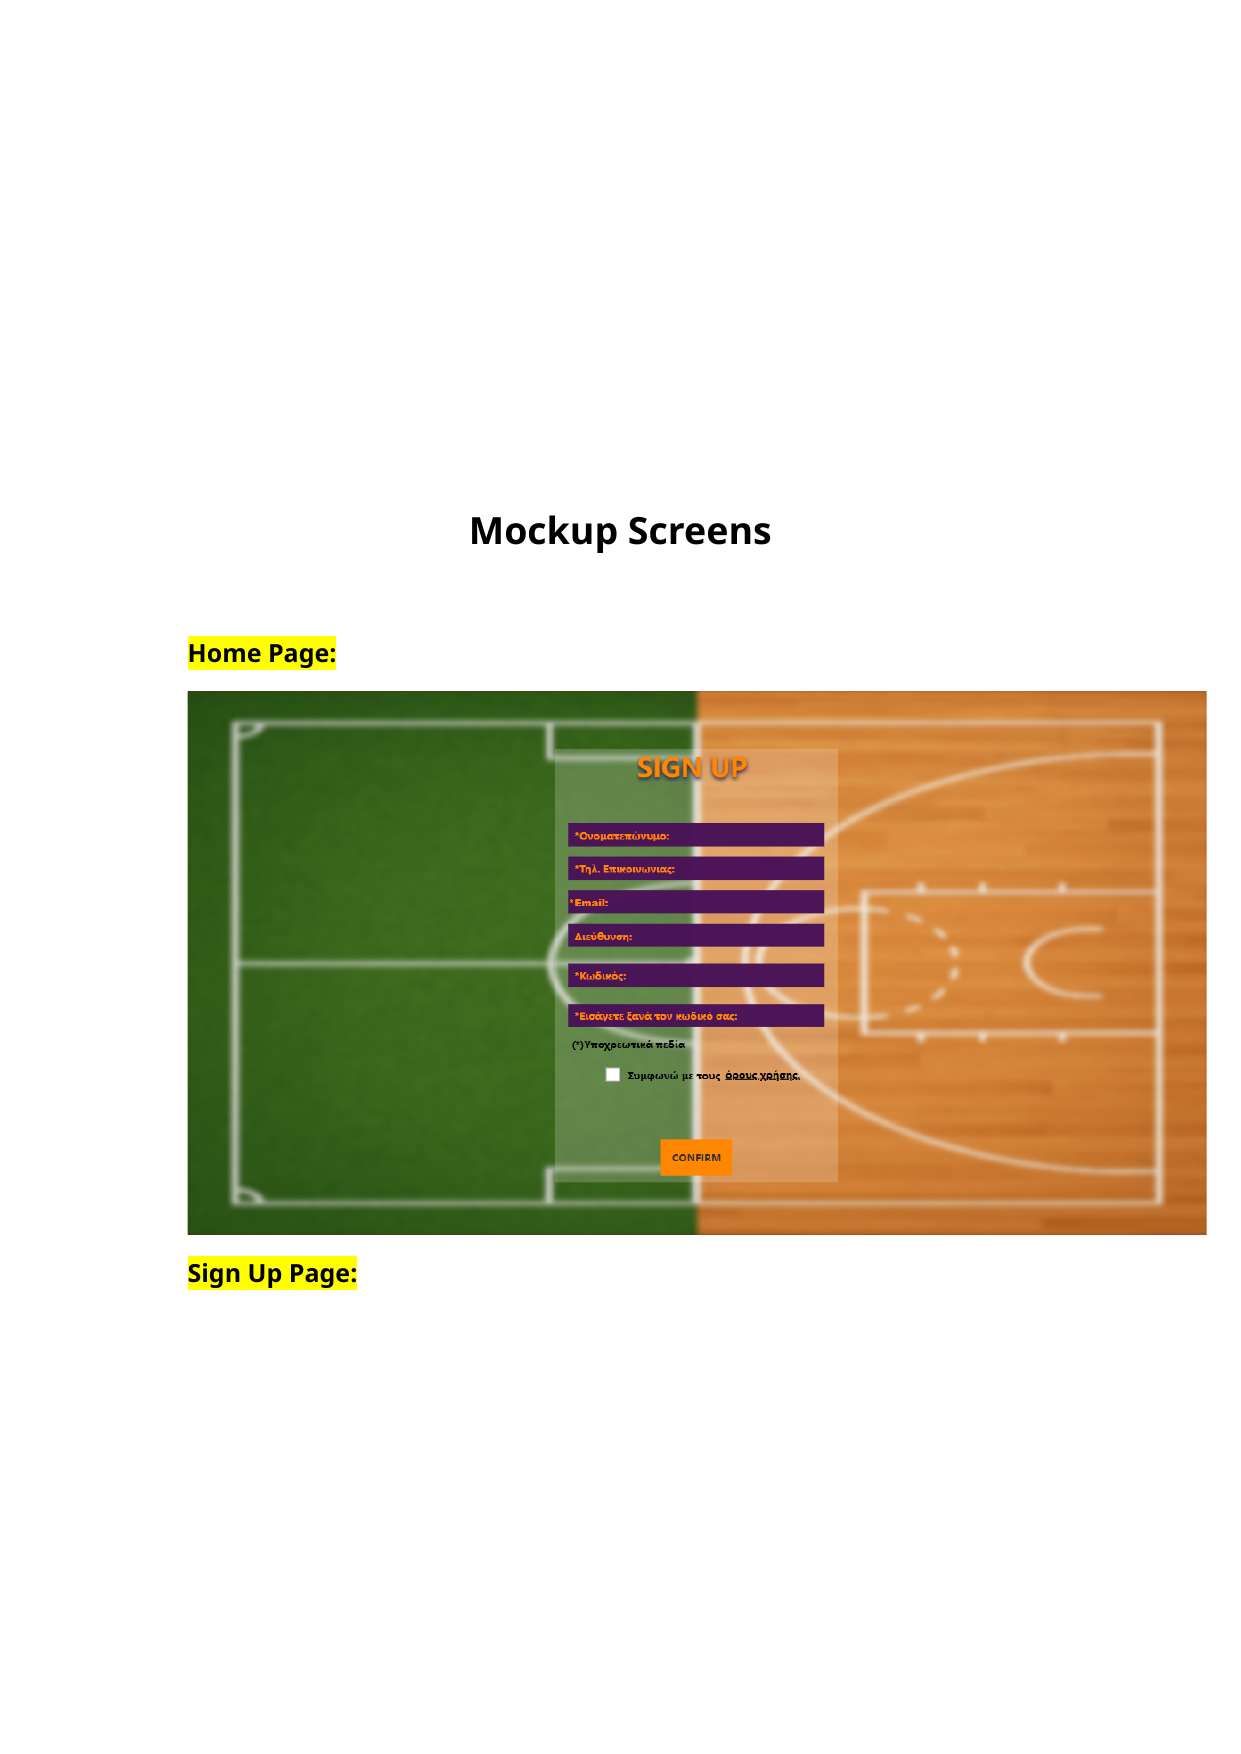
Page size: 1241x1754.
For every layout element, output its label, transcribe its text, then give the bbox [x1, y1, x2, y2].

text Home Page: [187, 636, 1053, 670]
text Mockup Screens [187, 504, 1053, 556]
text Sign Up Page: [187, 1256, 1053, 1290]
